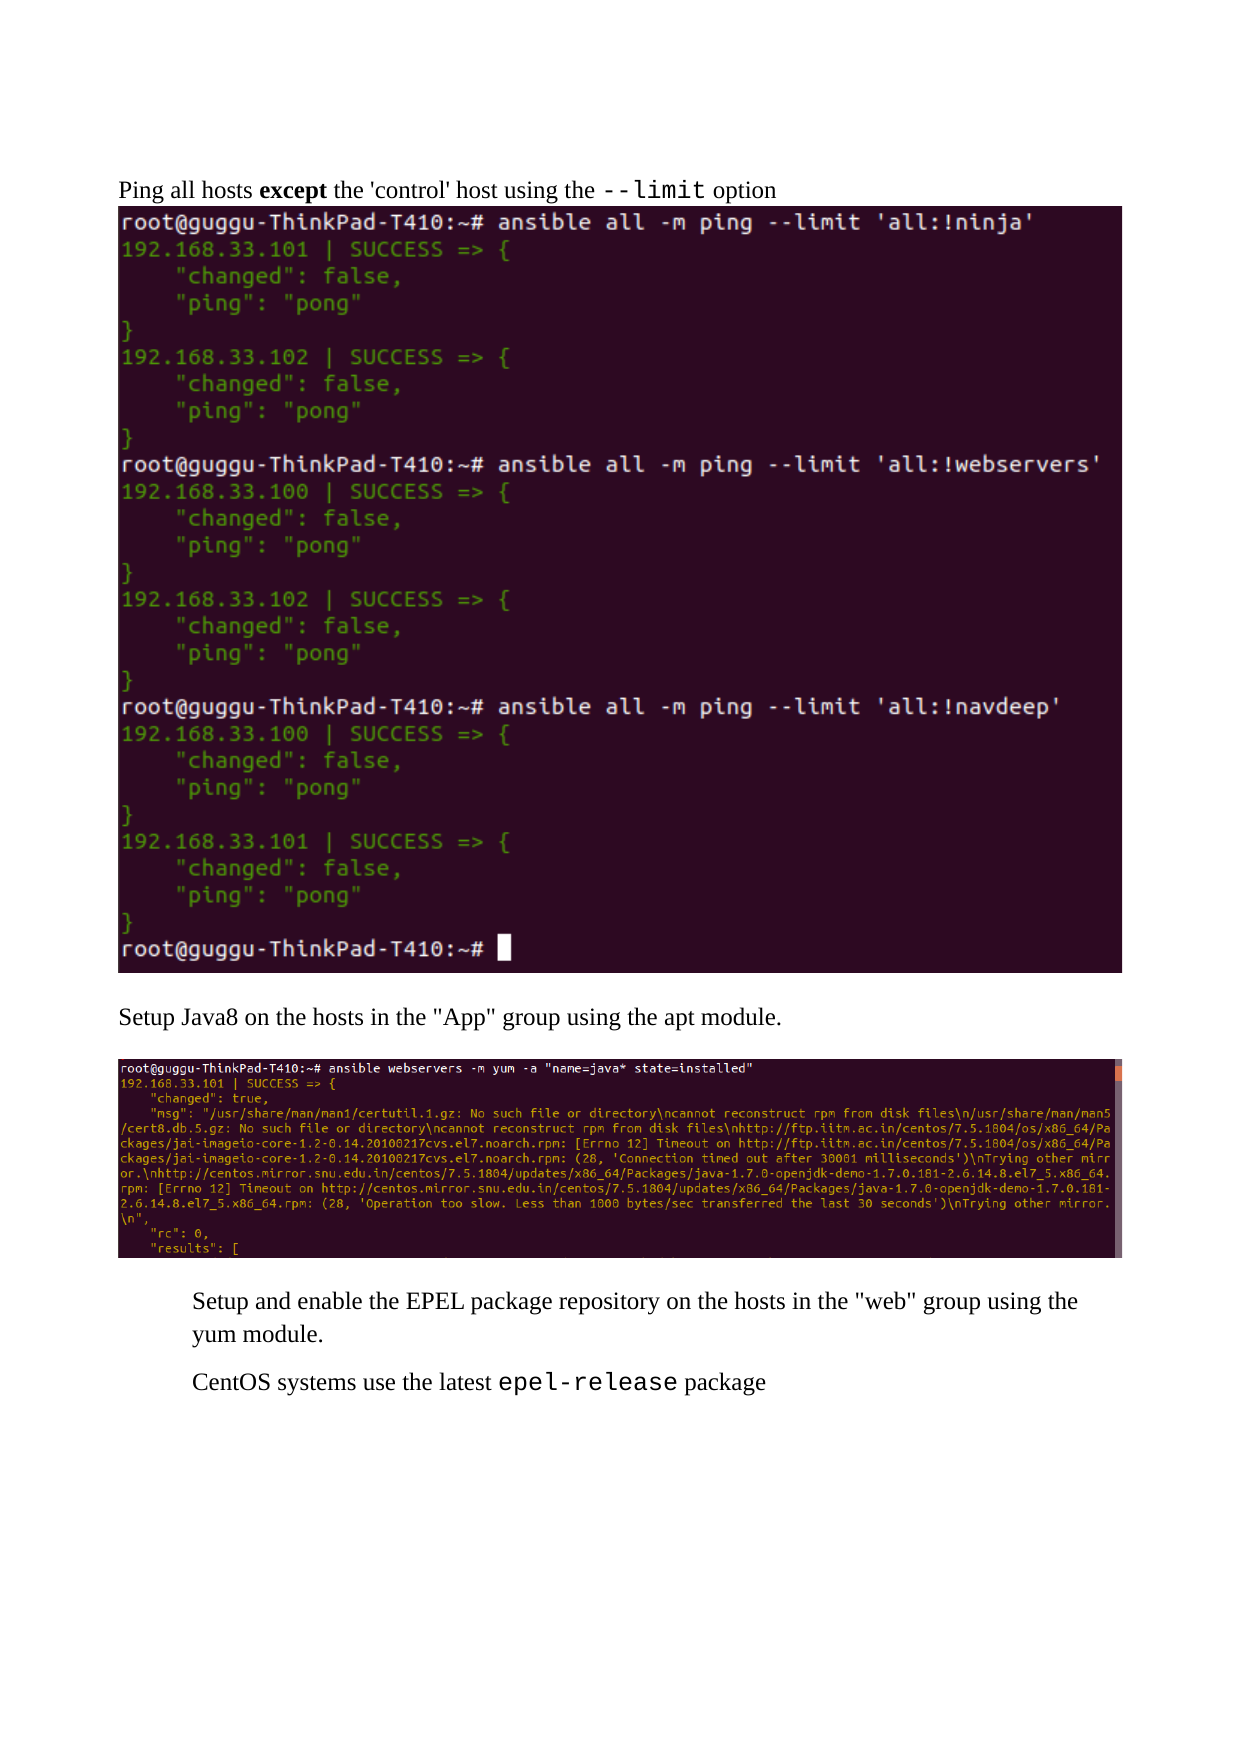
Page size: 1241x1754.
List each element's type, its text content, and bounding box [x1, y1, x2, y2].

list Setup and enable the EPEL package repository on the hosts in the "web" group using the yum module. [162, 1286, 1122, 1348]
list CentOS systems use the latest epel-release package [162, 1367, 1122, 1398]
text Setup Java8 on the hosts in the "App" group using the apt module. [118, 1002, 1122, 1030]
text Ping all hosts except the 'control' host using the --limit option [118, 176, 1122, 206]
picture [118, 1059, 1123, 1258]
picture [118, 206, 1123, 973]
